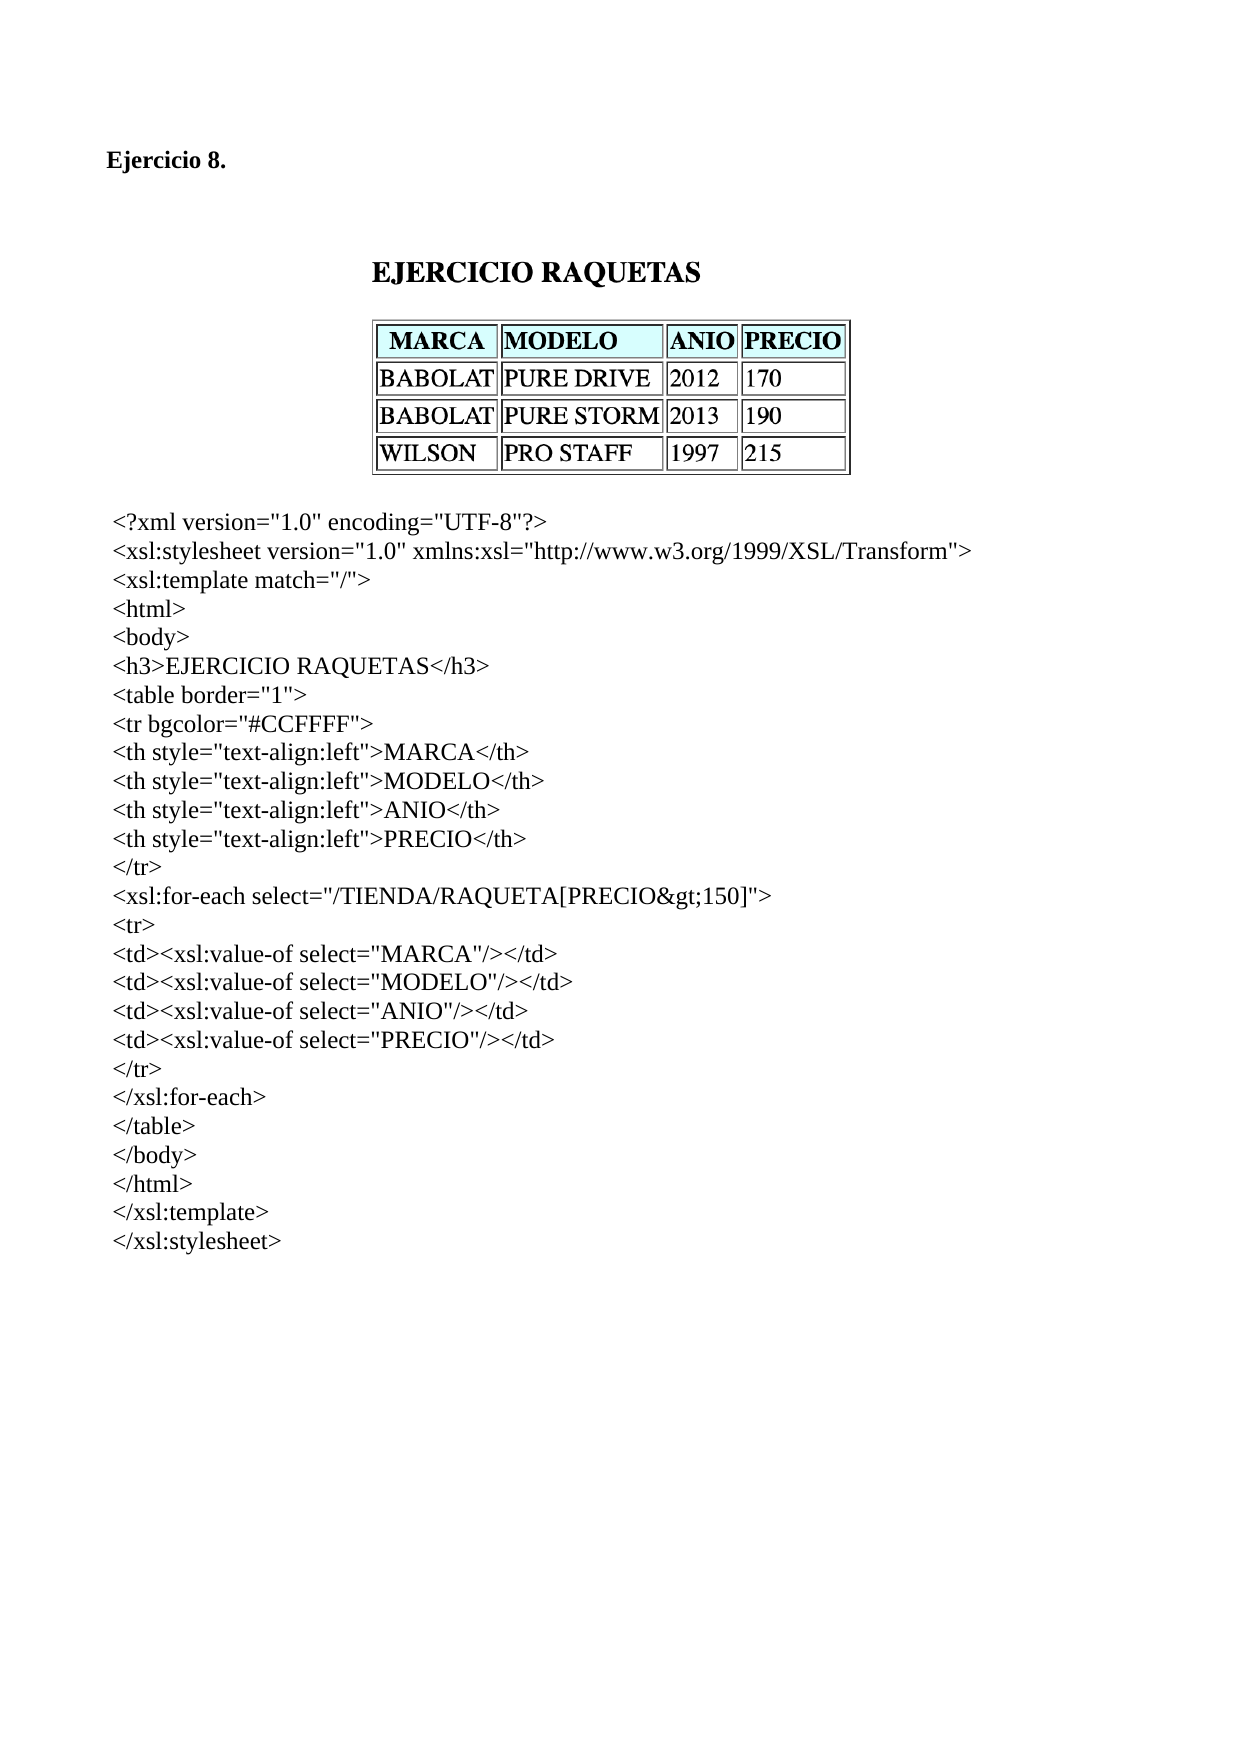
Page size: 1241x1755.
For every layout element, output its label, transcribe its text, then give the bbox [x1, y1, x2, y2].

text Ejercicio 8. [106, 146, 1134, 174]
table_cell <?xml version="1.0" encoding="UTF-8"?> <xsl:stylesheet version="1.0" xmlns:xsl="http://www.w3.org/1999/XSL/Transform"> <xsl:template match="/"> <html> <body> <h3>EJERCICIO RAQUETAS</h3> <table border="1"> <tr bgcolor="#CCFFFF"> <th style="text-align:left">MARCA</th> <th style="text-align:left">MODELO</th> <th style="text-align:left">ANIO</th> <th style="text-align:left">PRECIO</th> </tr> <xsl:for-each select="/TIENDA/RAQUETA[PRECIO&gt;150]"> <tr> <td><xsl:value-of select="MARCA"/></td> <td><xsl:value-of select="MODELO"/></td> <td><xsl:value-of select="ANIO"/></td> <td><xsl:value-of select="PRECIO"/></td> </tr> </xsl:for-each> </table> </body> </html> </xsl:template> </xsl:stylesheet> [106, 502, 1134, 1261]
table_header [106, 239, 1134, 502]
picture [365, 245, 876, 496]
